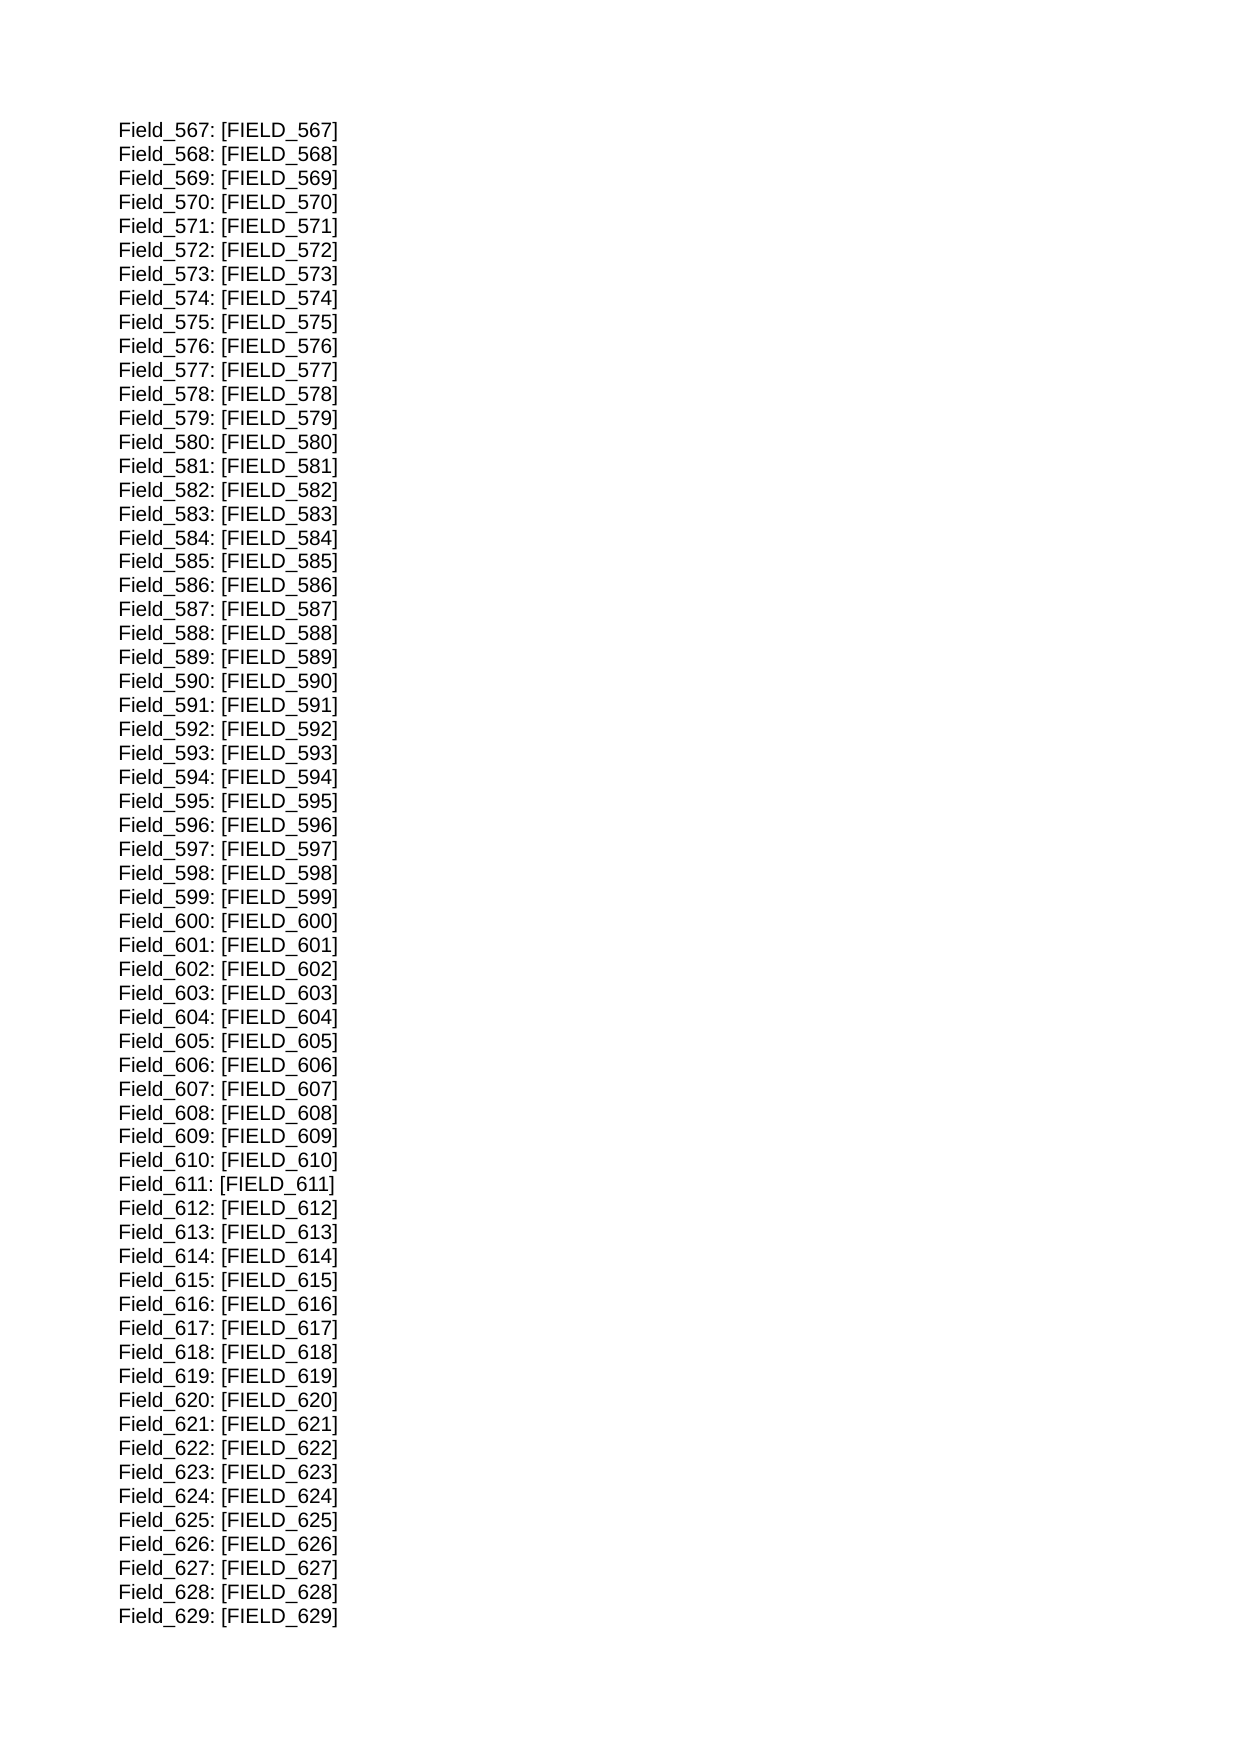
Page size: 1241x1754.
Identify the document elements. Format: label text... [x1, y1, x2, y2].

text Field_613: [FIELD_613] [118, 1220, 1122, 1244]
text Field_629: [FIELD_629] [118, 1603, 1122, 1627]
text Field_598: [FIELD_598] [118, 861, 1122, 885]
text Field_611: [FIELD_611] [118, 1172, 1122, 1196]
text Field_608: [FIELD_608] [118, 1100, 1122, 1124]
text Field_605: [FIELD_605] [118, 1028, 1122, 1052]
text Field_596: [FIELD_596] [118, 813, 1122, 837]
text Field_587: [FIELD_587] [118, 597, 1122, 621]
text Field_568: [FIELD_568] [118, 142, 1122, 166]
text Field_599: [FIELD_599] [118, 885, 1122, 909]
text Field_597: [FIELD_597] [118, 837, 1122, 861]
text Field_615: [FIELD_615] [118, 1268, 1122, 1292]
text Field_627: [FIELD_627] [118, 1556, 1122, 1579]
text Field_575: [FIELD_575] [118, 310, 1122, 334]
text Field_593: [FIELD_593] [118, 741, 1122, 765]
text Field_626: [FIELD_626] [118, 1532, 1122, 1556]
text Field_606: [FIELD_606] [118, 1052, 1122, 1076]
text Field_570: [FIELD_570] [118, 190, 1122, 214]
text Field_571: [FIELD_571] [118, 214, 1122, 238]
text Field_603: [FIELD_603] [118, 981, 1122, 1004]
text Field_601: [FIELD_601] [118, 933, 1122, 957]
text Field_576: [FIELD_576] [118, 334, 1122, 358]
text Field_595: [FIELD_595] [118, 789, 1122, 813]
text Field_589: [FIELD_589] [118, 645, 1122, 669]
text Field_585: [FIELD_585] [118, 549, 1122, 573]
text Field_610: [FIELD_610] [118, 1148, 1122, 1172]
text Field_625: [FIELD_625] [118, 1508, 1122, 1532]
text Field_574: [FIELD_574] [118, 286, 1122, 310]
text Field_588: [FIELD_588] [118, 621, 1122, 645]
text Field_592: [FIELD_592] [118, 717, 1122, 741]
text Field_579: [FIELD_579] [118, 406, 1122, 429]
text Field_573: [FIELD_573] [118, 262, 1122, 286]
text Field_567: [FIELD_567] [118, 118, 1122, 142]
text Field_602: [FIELD_602] [118, 957, 1122, 981]
text Field_622: [FIELD_622] [118, 1436, 1122, 1460]
text Field_614: [FIELD_614] [118, 1244, 1122, 1268]
text Field_612: [FIELD_612] [118, 1196, 1122, 1220]
text Field_616: [FIELD_616] [118, 1292, 1122, 1316]
text Field_609: [FIELD_609] [118, 1124, 1122, 1148]
text Field_569: [FIELD_569] [118, 166, 1122, 190]
text Field_591: [FIELD_591] [118, 693, 1122, 717]
text Field_604: [FIELD_604] [118, 1004, 1122, 1028]
text Field_581: [FIELD_581] [118, 453, 1122, 477]
text Field_582: [FIELD_582] [118, 477, 1122, 501]
text Field_572: [FIELD_572] [118, 238, 1122, 262]
text Field_619: [FIELD_619] [118, 1364, 1122, 1388]
text Field_607: [FIELD_607] [118, 1076, 1122, 1100]
text Field_617: [FIELD_617] [118, 1316, 1122, 1340]
text Field_620: [FIELD_620] [118, 1388, 1122, 1412]
text Field_590: [FIELD_590] [118, 669, 1122, 693]
text Field_623: [FIELD_623] [118, 1460, 1122, 1484]
text Field_618: [FIELD_618] [118, 1340, 1122, 1364]
text Field_628: [FIELD_628] [118, 1579, 1122, 1603]
text Field_624: [FIELD_624] [118, 1484, 1122, 1508]
text Field_580: [FIELD_580] [118, 429, 1122, 453]
text Field_578: [FIELD_578] [118, 382, 1122, 406]
text Field_594: [FIELD_594] [118, 765, 1122, 789]
text Field_586: [FIELD_586] [118, 573, 1122, 597]
text Field_583: [FIELD_583] [118, 501, 1122, 525]
text Field_600: [FIELD_600] [118, 909, 1122, 933]
text Field_584: [FIELD_584] [118, 525, 1122, 549]
text Field_621: [FIELD_621] [118, 1412, 1122, 1436]
text Field_577: [FIELD_577] [118, 358, 1122, 382]
